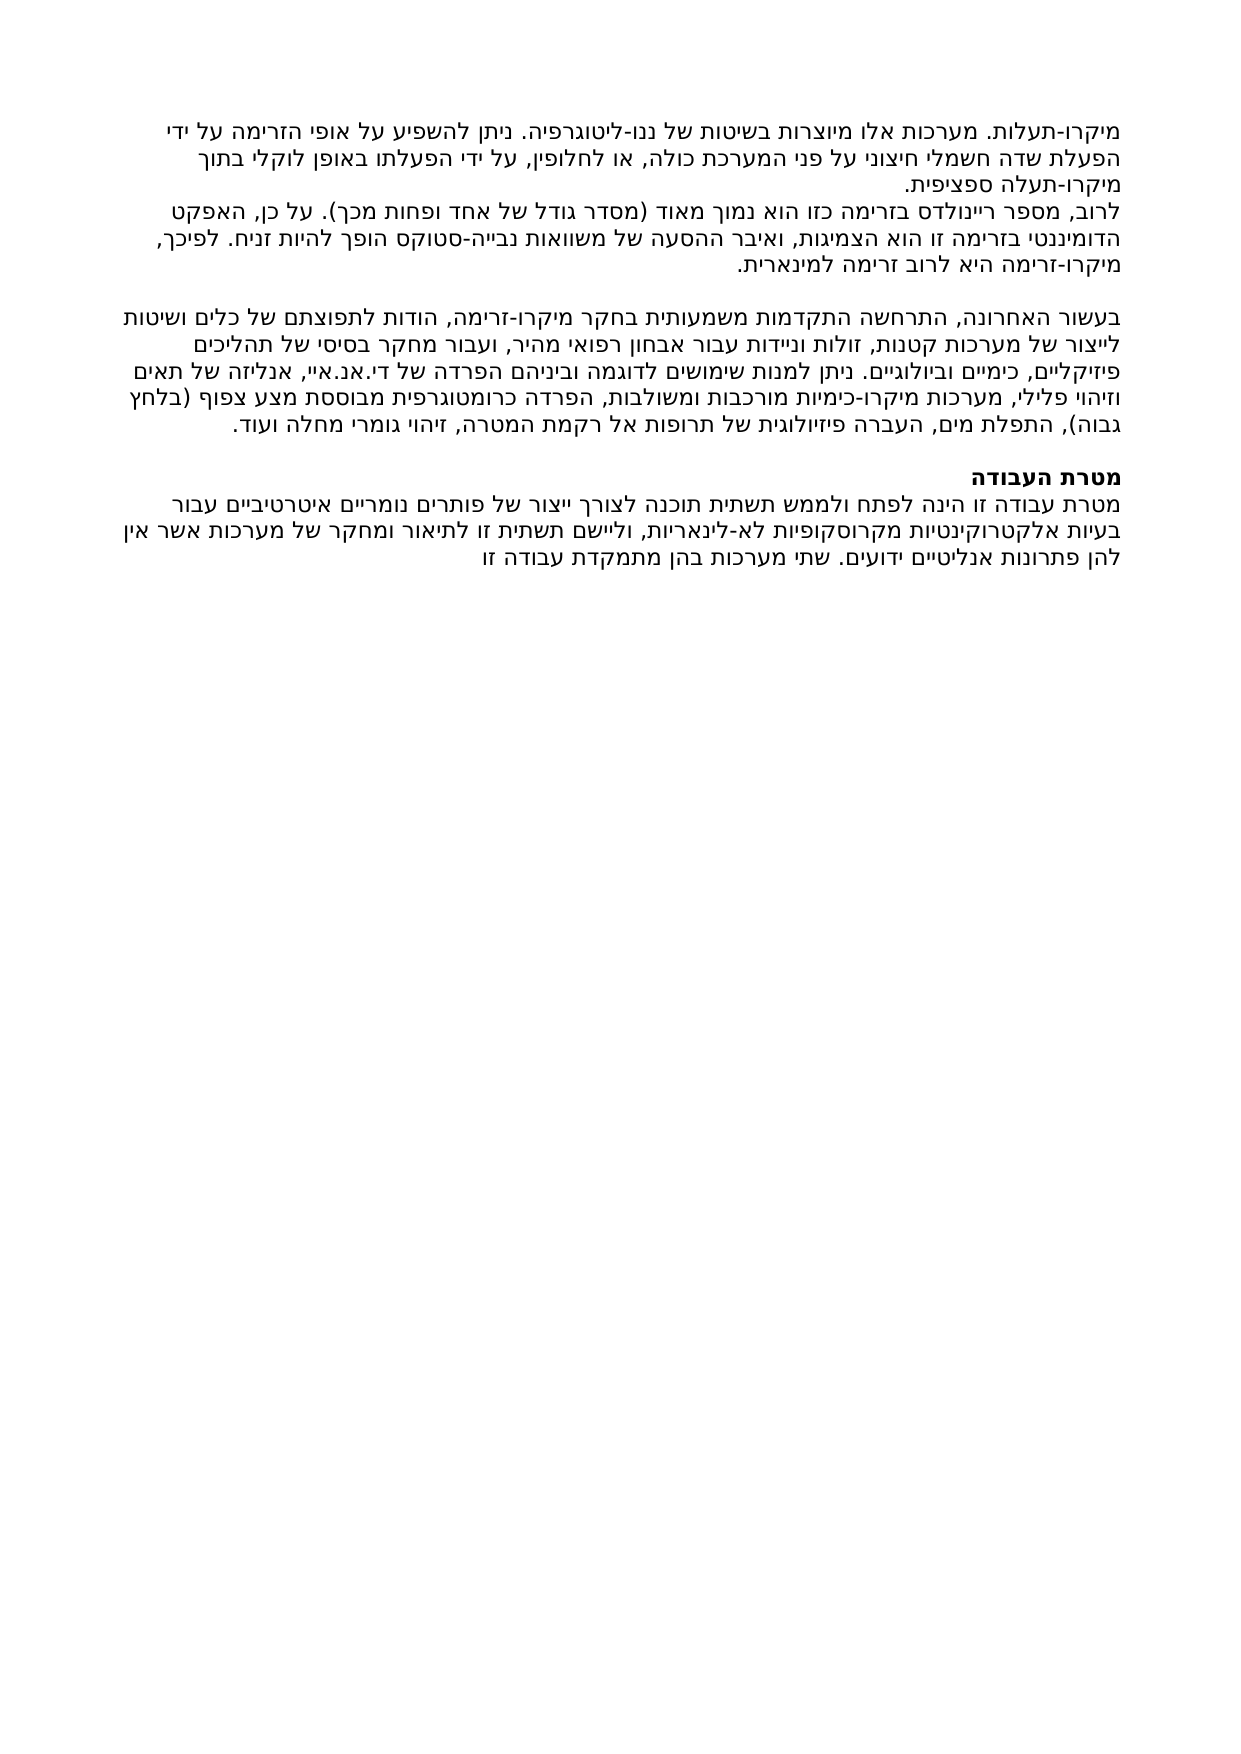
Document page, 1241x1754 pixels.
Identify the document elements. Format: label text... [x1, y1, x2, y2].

text לרוב, מספר ריינולדס בזרימה כזו הוא נמוך מאוד (מסדר גודל של אחד ופחות מכך). על כן, האפקט הדומיננטי בזרימה זו הוא הצמיגות, ואיבר ההסעה של משוואות נבייה-סטוקס הופך להיות זניח. לפיכך, מיקרו-זרימה היא לרוב זרימה למינארית. [118, 198, 1122, 278]
text מטרת עבודה זו הינה לפתח ולממש תשתית תוכנה לצורך ייצור של פותרים נומריים איטרטיביים עבור בעיות אלקטרוקינטיות מקרוסקופיות לא-לינאריות, וליישם תשתית זו לתיאור ומחקר של מערכות אשר אין להן פתרונות אנליטיים ידועים. שתי מערכות בהן מתמקדת עבודה זו [118, 491, 1122, 571]
text בעשור האחרונה, התרחשה התקדמות משמעותית בחקר מיקרו-זרימה, הודות לתפוצתם של כלים ושיטות לייצור של מערכות קטנות, זולות וניידות עבור אבחון רפואי מהיר, ועבור מחקר בסיסי של תהליכים פיזיקליים, כימיים וביולוגיים. ניתן למנות שימושים לדוגמה וביניהם הפרדה של די.אנ.איי, אנליזה של תאים וזיהוי פלילי, מערכות מיקרו-כימיות מורכבות ומשולבות, הפרדה כרומטוגרפית מבוססת מצע צפוף (בלחץ גבוה), התפלת מים, העברה פיזיולוגית של תרופות אל רקמת המטרה, זיהוי גומרי מחלה ועוד. [118, 304, 1122, 438]
text מיקרו-תעלות. מערכות אלו מיוצרות בשיטות של ננו-ליטוגרפיה. ניתן להשפיע על אופי הזרימה על ידי הפעלת שדה חשמלי חיצוני על פני המערכת כולה, או לחלופין, על ידי הפעלתו באופן לוקלי בתוך מיקרו-תעלה ספציפית. [118, 118, 1122, 198]
text מטרת העבודה [118, 464, 1122, 491]
